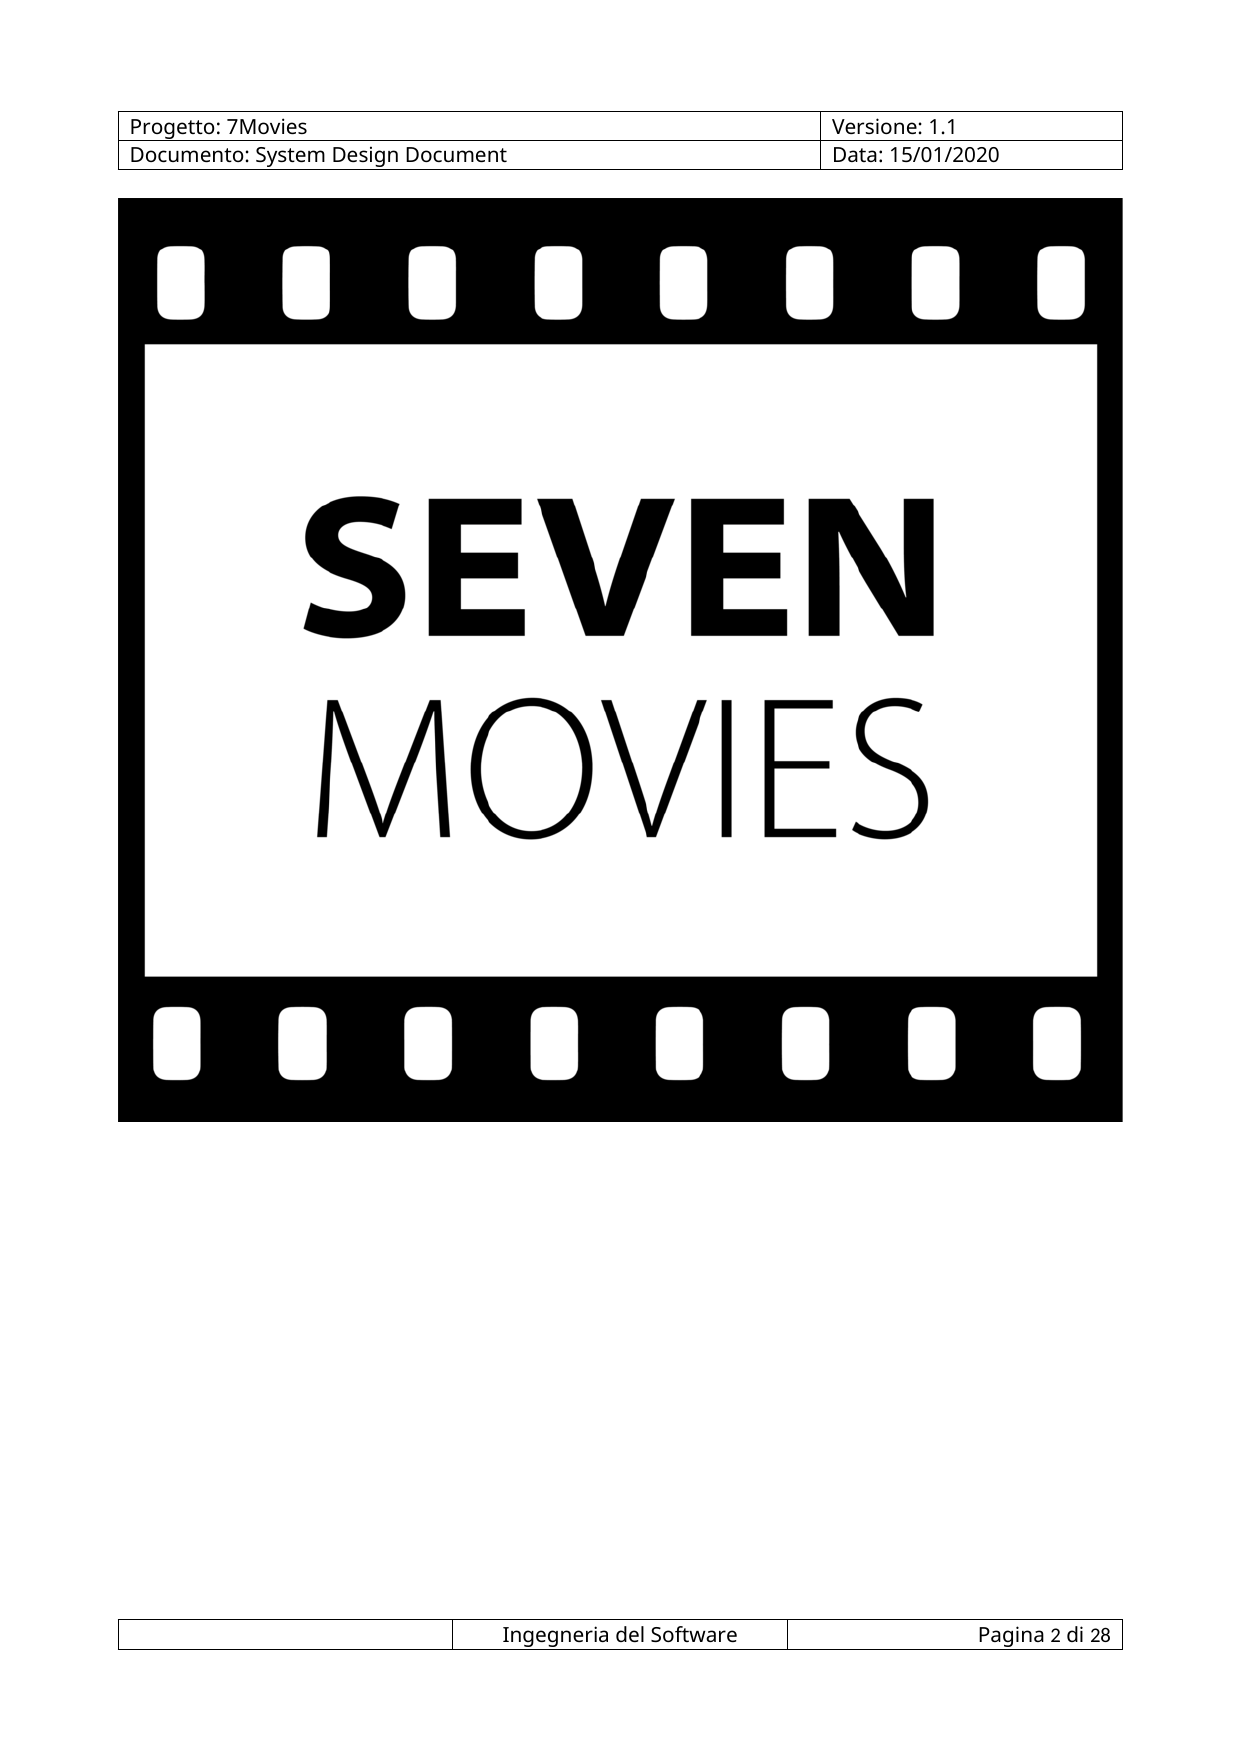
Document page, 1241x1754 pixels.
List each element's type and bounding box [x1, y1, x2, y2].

picture [118, 198, 1123, 1122]
